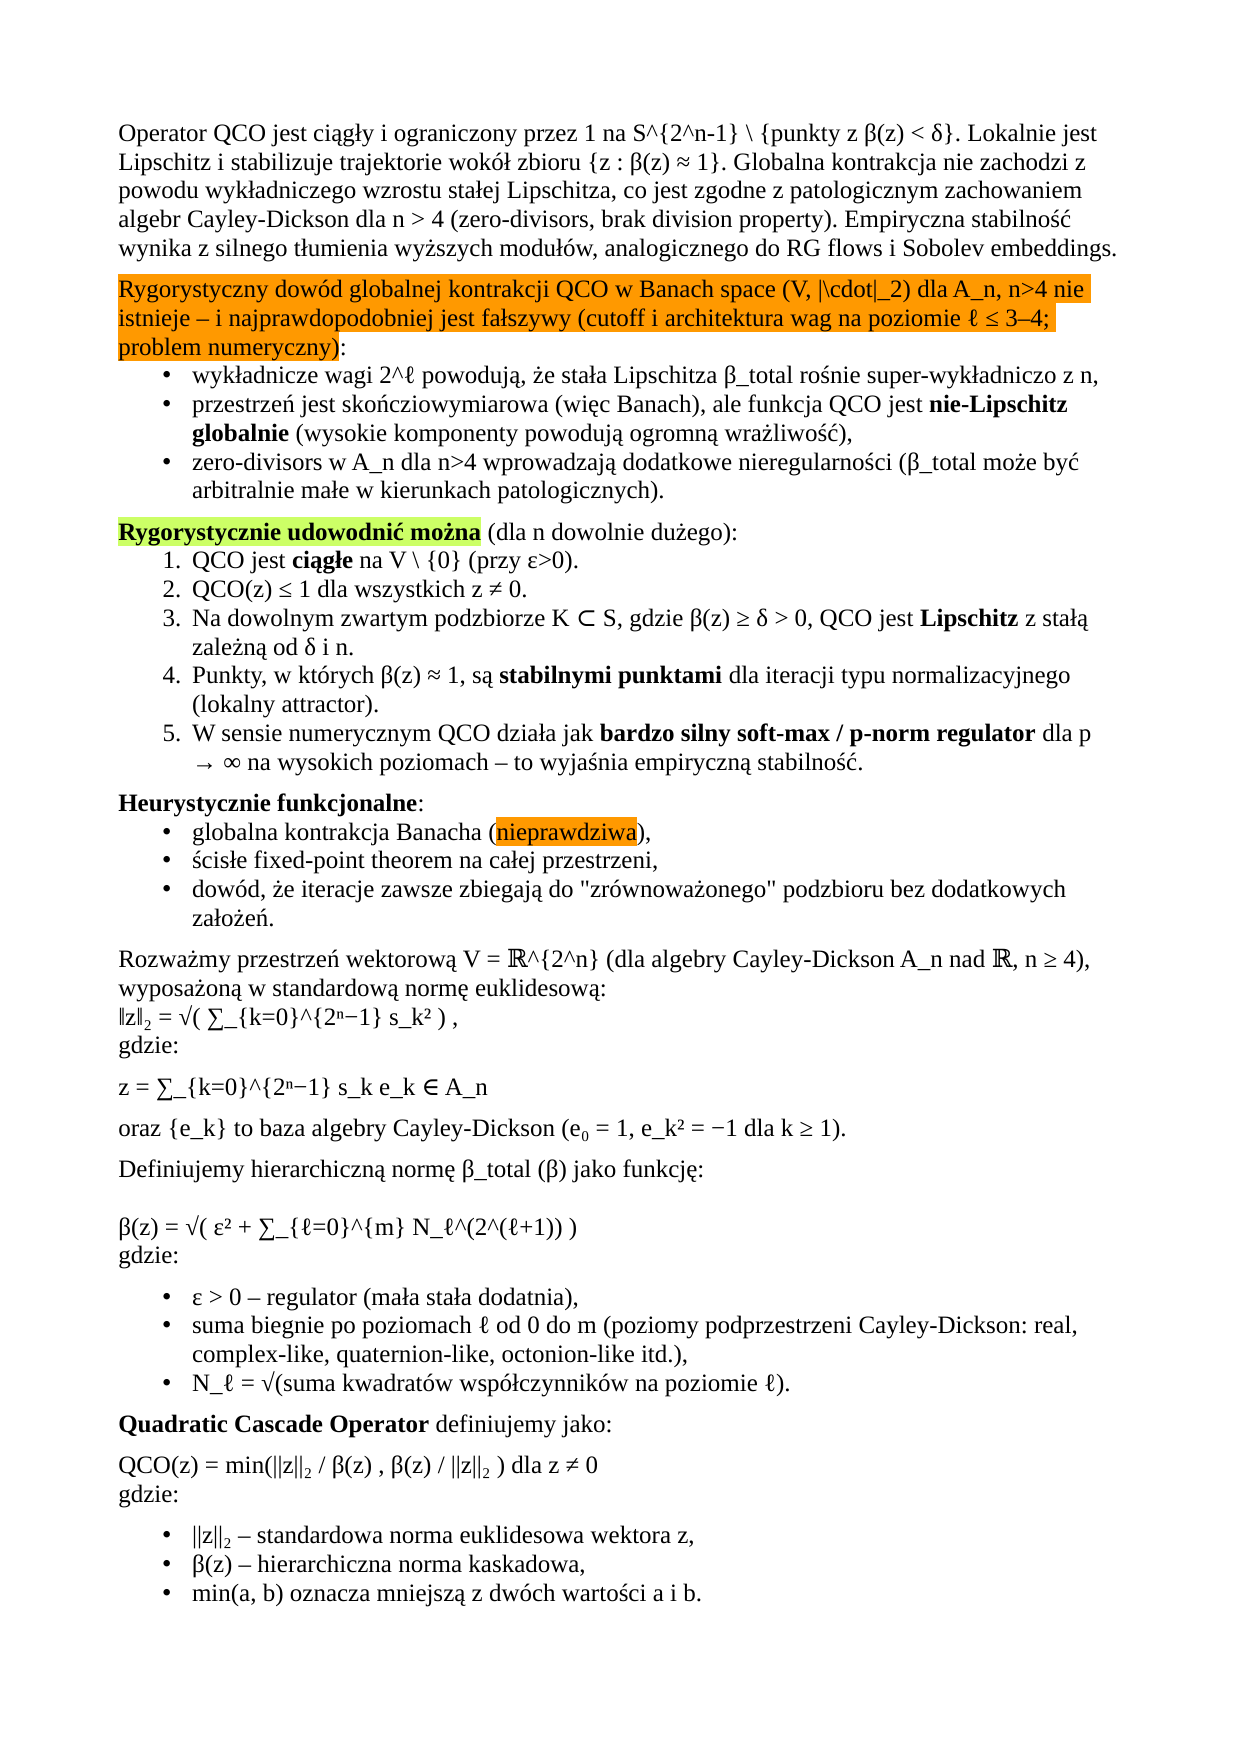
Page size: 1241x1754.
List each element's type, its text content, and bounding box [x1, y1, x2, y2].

list Na dowolnym zwartym podzbiorze K ⊂ S, gdzie β(z) ≥ δ > 0, QCO jest Lipschitz z stałą zależną od δ i n. [162, 603, 1122, 661]
list min(a, b) oznacza mniejszą z dwóch wartości a i b. [162, 1578, 1122, 1607]
text Operator QCO jest ciągły i ograniczony przez 1 na S^{2^n-1} \ {punkty z β(z) < δ}. Lokalnie jest Lipschitz i stabilizuje trajektorie wokół zbioru {z : β(z) ≈ 1}. Globalna kontrakcja nie zachodzi z powodu wykładniczego wzrostu stałej Lipschitza, co jest zgodne z patologicznym zachowaniem algebr Cayley-Dickson dla n > 4 (zero-divisors, brak division property). Empiryczna stabilność wynika z silnego tłumienia wyższych modułów, analogicznego do RG flows i Sobolev embeddings. [118, 118, 1122, 262]
list QCO(z) ≤ 1 dla wszystkich z ≠ 0. [162, 574, 1122, 603]
text Rygorystycznie udowodnić można (dla n dowolnie dużego): [118, 517, 1122, 546]
list suma biegnie po poziomach ℓ od 0 do m (poziomy podprzestrzeni Cayley-Dickson: real, complex-like, quaternion-like, octonion-like itd.), [162, 1311, 1122, 1368]
list przestrzeń jest skończiowymiarowa (więc Banach), ale funkcja QCO jest nie-Lipschitz globalnie (wysokie komponenty powodują ogromną wrażliwość), [162, 389, 1122, 447]
list W sensie numerycznym QCO działa jak bardzo silny soft-max / p-norm regulator dla p → ∞ na wysokich poziomach – to wyjaśnia empiryczną stabilność. [162, 718, 1122, 776]
text β(z) = √( ε² + ∑_{ℓ=0}^{m} N_ℓ^(2^(ℓ+1)) ) [118, 1212, 1122, 1241]
list N_ℓ = √(suma kwadratów współczynników na poziomie ℓ). [162, 1368, 1122, 1397]
text Definiujemy hierarchiczną normę β_total (β) jako funkcję: [118, 1154, 1122, 1183]
text gdzie: [118, 1479, 1122, 1508]
text z = ∑_{k=0}^{2ⁿ−1} s_k e_k ∈ A_n [118, 1072, 1122, 1101]
text gdzie: [118, 1241, 1122, 1269]
list wykładnicze wagi 2^ℓ powodują, że stała Lipschitza β_total rośnie super-wykładniczo z n, [162, 361, 1122, 389]
list Punkty, w których β(z) ≈ 1, są stabilnymi punktami dla iteracji typu normalizacyjnego (lokalny attractor). [162, 661, 1122, 718]
list globalna kontrakcja Banacha (nieprawdziwa), [162, 817, 1122, 846]
list dowód, że iteracje zawsze zbiegają do "zrównoważonego" podzbioru bez dodatkowych założeń. [162, 874, 1122, 932]
text Heurystycznie funkcjonalne: [118, 788, 1122, 817]
list QCO jest ciągłe na V \ {0} (przy ε>0). [162, 546, 1122, 574]
text Rygorystyczny dowód globalnej kontrakcji QCO w Banach space (V, |\cdot|_2) dla A_n, n>4 nie istnieje – i najprawdopodobniej jest fałszywy (cutoff i architektura wag na poziomie ℓ ≤ 3–4; problem numeryczny): [118, 274, 1122, 361]
list ścisłe fixed-point theorem na całej przestrzeni, [162, 846, 1122, 874]
text QCO(z) = min(||z||₂ / β(z) , β(z) / ||z||₂ ) dla z ≠ 0 [118, 1451, 1122, 1479]
list ε > 0 – regulator (mała stała dodatnia), [162, 1282, 1122, 1311]
text oraz {e_k} to baza algebry Cayley-Dickson (e₀ = 1, e_k² = −1 dla k ≥ 1). [118, 1113, 1122, 1142]
text Rozważmy przestrzeń wektorową V = ℝ^{2^n} (dla algebry Cayley-Dickson A_n nad ℝ, n ≥ 4), wyposażoną w standardową normę euklidesową: [118, 944, 1122, 1002]
list β(z) – hierarchiczna norma kaskadowa, [162, 1549, 1122, 1578]
text Quadratic Cascade Operator definiujemy jako: [118, 1409, 1122, 1438]
list zero-divisors w A_n dla n>4 wprowadzają dodatkowe nieregularności (β_total może być arbitralnie małe w kierunkach patologicznych). [162, 447, 1122, 504]
list ||z||₂ – standardowa norma euklidesowa wektora z, [162, 1521, 1122, 1549]
text gdzie: [118, 1031, 1122, 1059]
text ‖z‖₂ = √( ∑_{k=0}^{2ⁿ−1} s_k² ) , [118, 1002, 1122, 1031]
